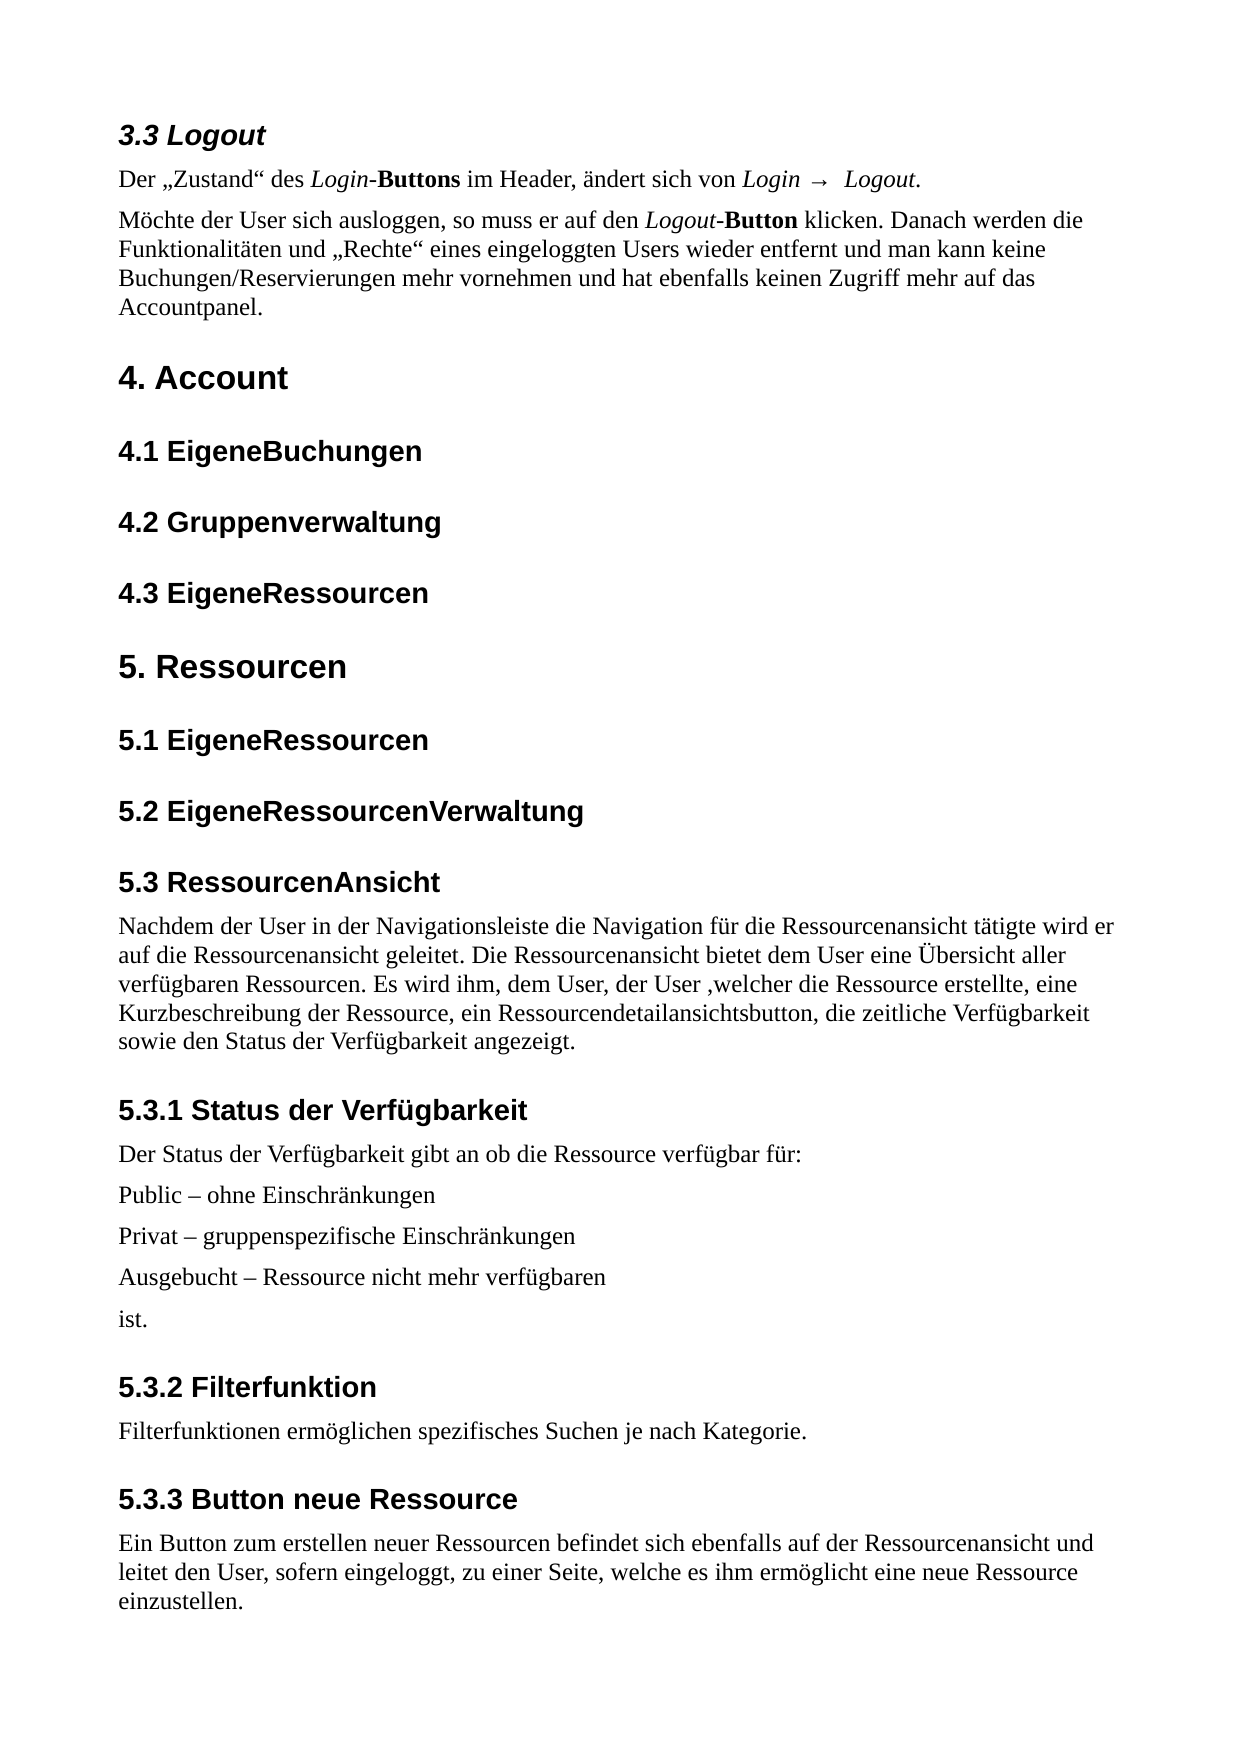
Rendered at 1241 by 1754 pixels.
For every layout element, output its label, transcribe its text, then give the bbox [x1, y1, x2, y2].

text Filterfunktionen ermöglichen spezifisches Suchen je nach Kategorie. [118, 1416, 1122, 1445]
text Privat – gruppenspezifische Einschränkungen [118, 1221, 1122, 1250]
subtitle 5.2 EigeneRessourcenVerwaltung [118, 794, 1122, 828]
subtitle 4.3 EigeneRessourcen [118, 576, 1122, 610]
subtitle 4.1 EigeneBuchungen [118, 434, 1122, 468]
subtitle 5.3.2 Filterfunktion [118, 1370, 1122, 1403]
text Ausgebucht – Ressource nicht mehr verfügbaren [118, 1262, 1122, 1291]
text Nachdem der User in der Navigationsleiste die Navigation für die Ressourcenansicht tätigte wird er auf die Ressourcenansicht geleitet. Die Ressourcenansicht bietet dem User eine Übersicht aller verfügbaren Ressourcen. Es wird ihm, dem User, der User ,welcher die Ressource erstellte, eine Kurzbeschreibung der Ressource, ein Ressourcendetailansichtsbutton, die zeitliche Verfügbarkeit sowie den Status der Verfügbarkeit angezeigt. [118, 911, 1122, 1055]
subtitle 3.3 Logout [118, 118, 1122, 152]
text Ein Button zum erstellen neuer Ressourcen befindet sich ebenfalls auf der Ressourcenansicht und leitet den User, sofern eingeloggt, zu einer Seite, welche es ihm ermöglicht eine neue Ressource einzustellen. [118, 1528, 1122, 1614]
subtitle 5.3 RessourcenAnsicht [118, 865, 1122, 899]
text Der Status der Verfügbarkeit gibt an ob die Ressource verfügbar für: [118, 1139, 1122, 1167]
text Möchte der User sich ausloggen, so muss er auf den Logout-Button klicken. Danach werden die Funktionalitäten und „Rechte“ eines eingeloggten Users wieder entfernt und man kann keine Buchungen/Reservierungen mehr vornehmen und hat ebenfalls keinen Zugriff mehr auf das Accountpanel. [118, 205, 1122, 320]
subtitle 5.1 EigeneRessourcen [118, 723, 1122, 757]
subtitle 5.3.1 Status der Verfügbarkeit [118, 1093, 1122, 1126]
text ist. [118, 1304, 1122, 1332]
subtitle 4.2 Gruppenverwaltung [118, 505, 1122, 539]
subtitle 5. Ressourcen [118, 647, 1122, 686]
text Der „Zustand“ des Login-Buttons im Header, ändert sich von Login → Logout. [118, 164, 1122, 193]
subtitle 4. Account [118, 358, 1122, 397]
text Public – ohne Einschränkungen [118, 1180, 1122, 1209]
subtitle 5.3.3 Button neue Ressource [118, 1482, 1122, 1516]
